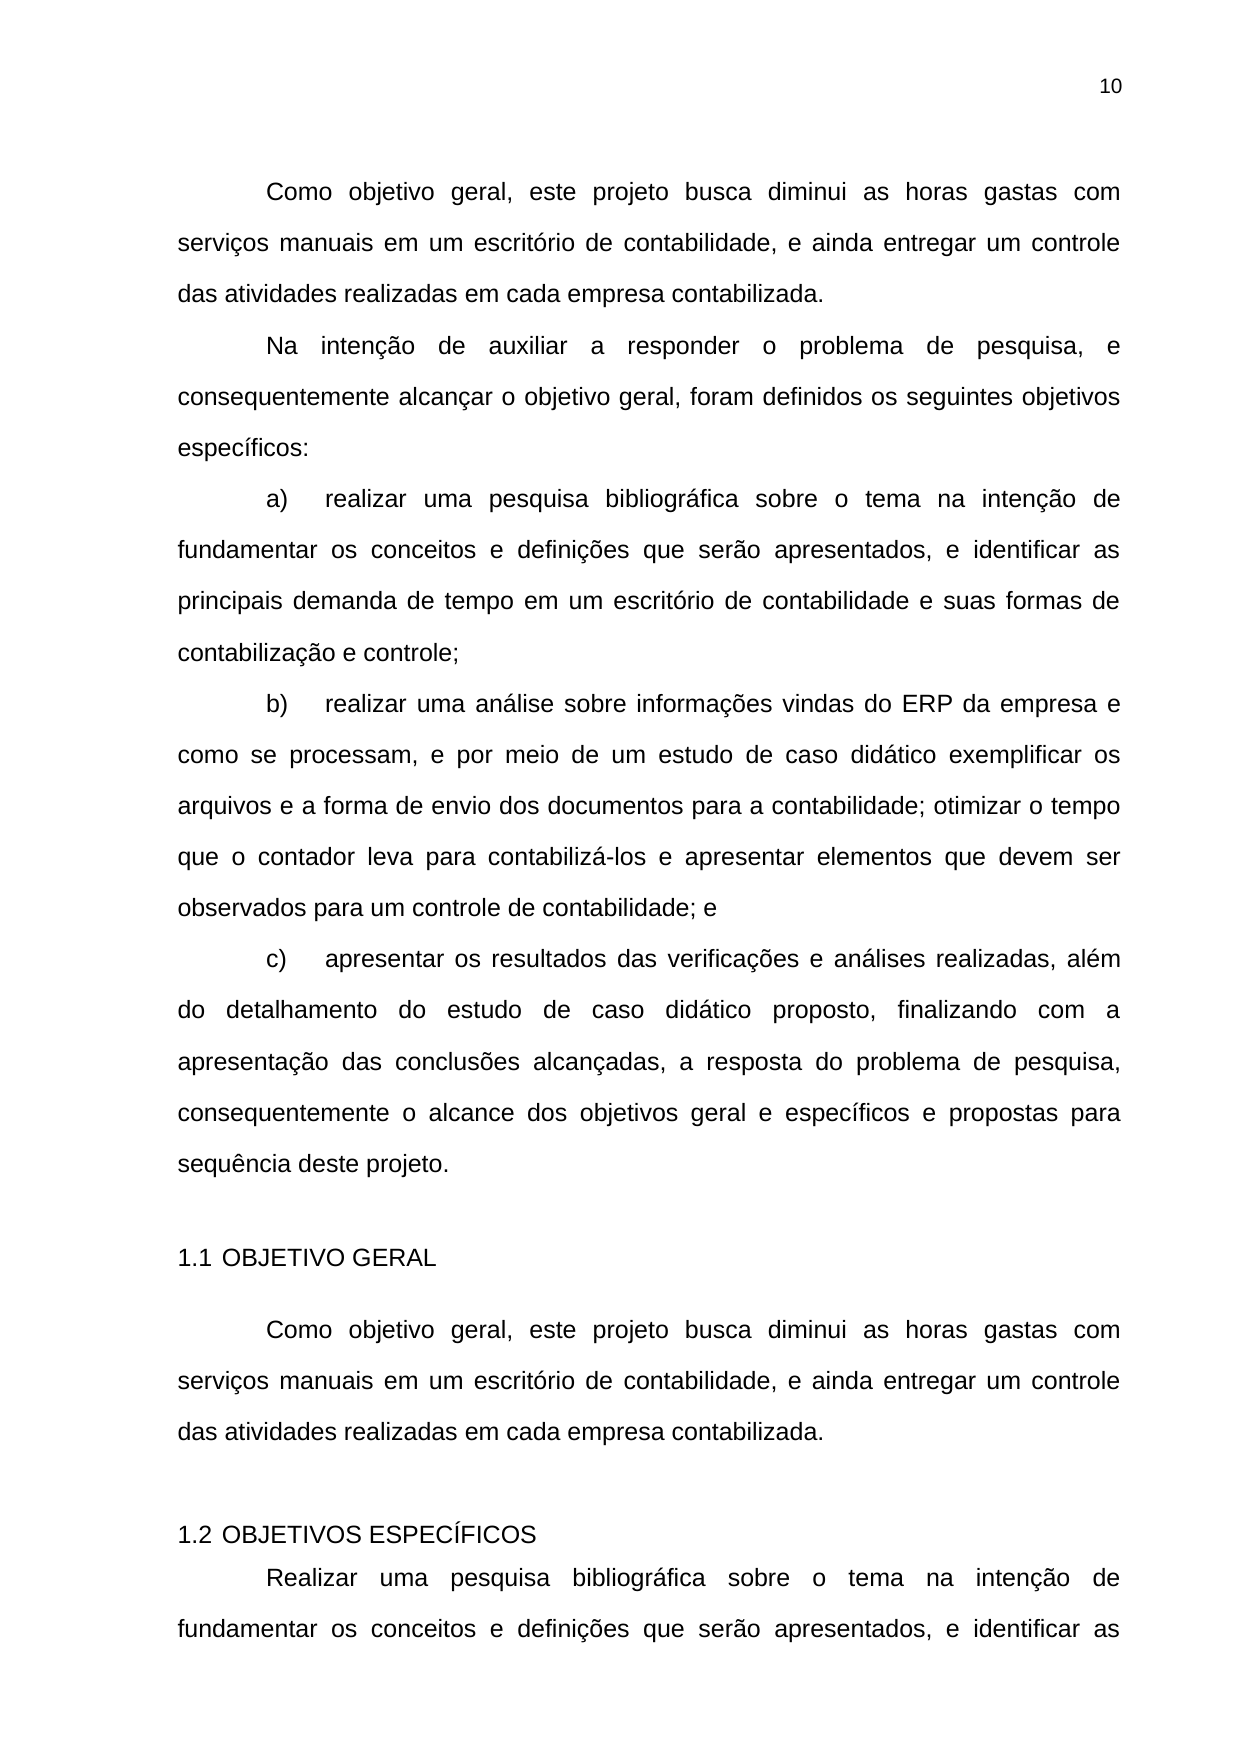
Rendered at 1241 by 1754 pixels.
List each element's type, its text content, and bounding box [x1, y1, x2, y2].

text Como objetivo geral, este projeto busca diminui as horas gastas com serviços manuais em um escritório de contabilidade, e ainda entregar um controle das atividades realizadas em cada empresa contabilizada. [177, 177, 1122, 308]
list apresentar os resultados das verificações e análises realizadas, além do detalhamento do estudo de caso didático proposto, finalizando com a apresentação das conclusões alcançadas, a resposta do problema de pesquisa, consequentemente o alcance dos objetivos geral e específicos e propostas para sequência deste projeto. [177, 944, 1122, 1178]
text Como objetivo geral, este projeto busca diminui as horas gastas com serviços manuais em um escritório de contabilidade, e ainda entregar um controle das atividades realizadas em cada empresa contabilizada. [177, 1315, 1122, 1446]
text Realizar uma pesquisa bibliográfica sobre o tema na intenção de fundamentar os conceitos e definições que serão apresentados, e identificar as [177, 1563, 1122, 1643]
text Na intenção de auxiliar a responder o problema de pesquisa, e consequentemente alcançar o objetivo geral, foram definidos os seguintes objetivos específicos: [177, 331, 1122, 462]
subtitle Objetivo Geral [177, 1243, 1122, 1272]
list realizar uma análise sobre informações vindas do ERP da empresa e como se processam, e por meio de um estudo de caso didático exemplificar os arquivos e a forma de envio dos documentos para a contabilidade; otimizar o tempo que o contador leva para contabilizá-los e apresentar elementos que devem ser observados para um controle de contabilidade; e [177, 689, 1122, 922]
subtitle Objetivos Específicos [177, 1520, 1122, 1548]
list realizar uma pesquisa bibliográfica sobre o tema na intenção de fundamentar os conceitos e definições que serão apresentados, e identificar as principais demanda de tempo em um escritório de contabilidade e suas formas de contabilização e controle; [177, 484, 1122, 666]
